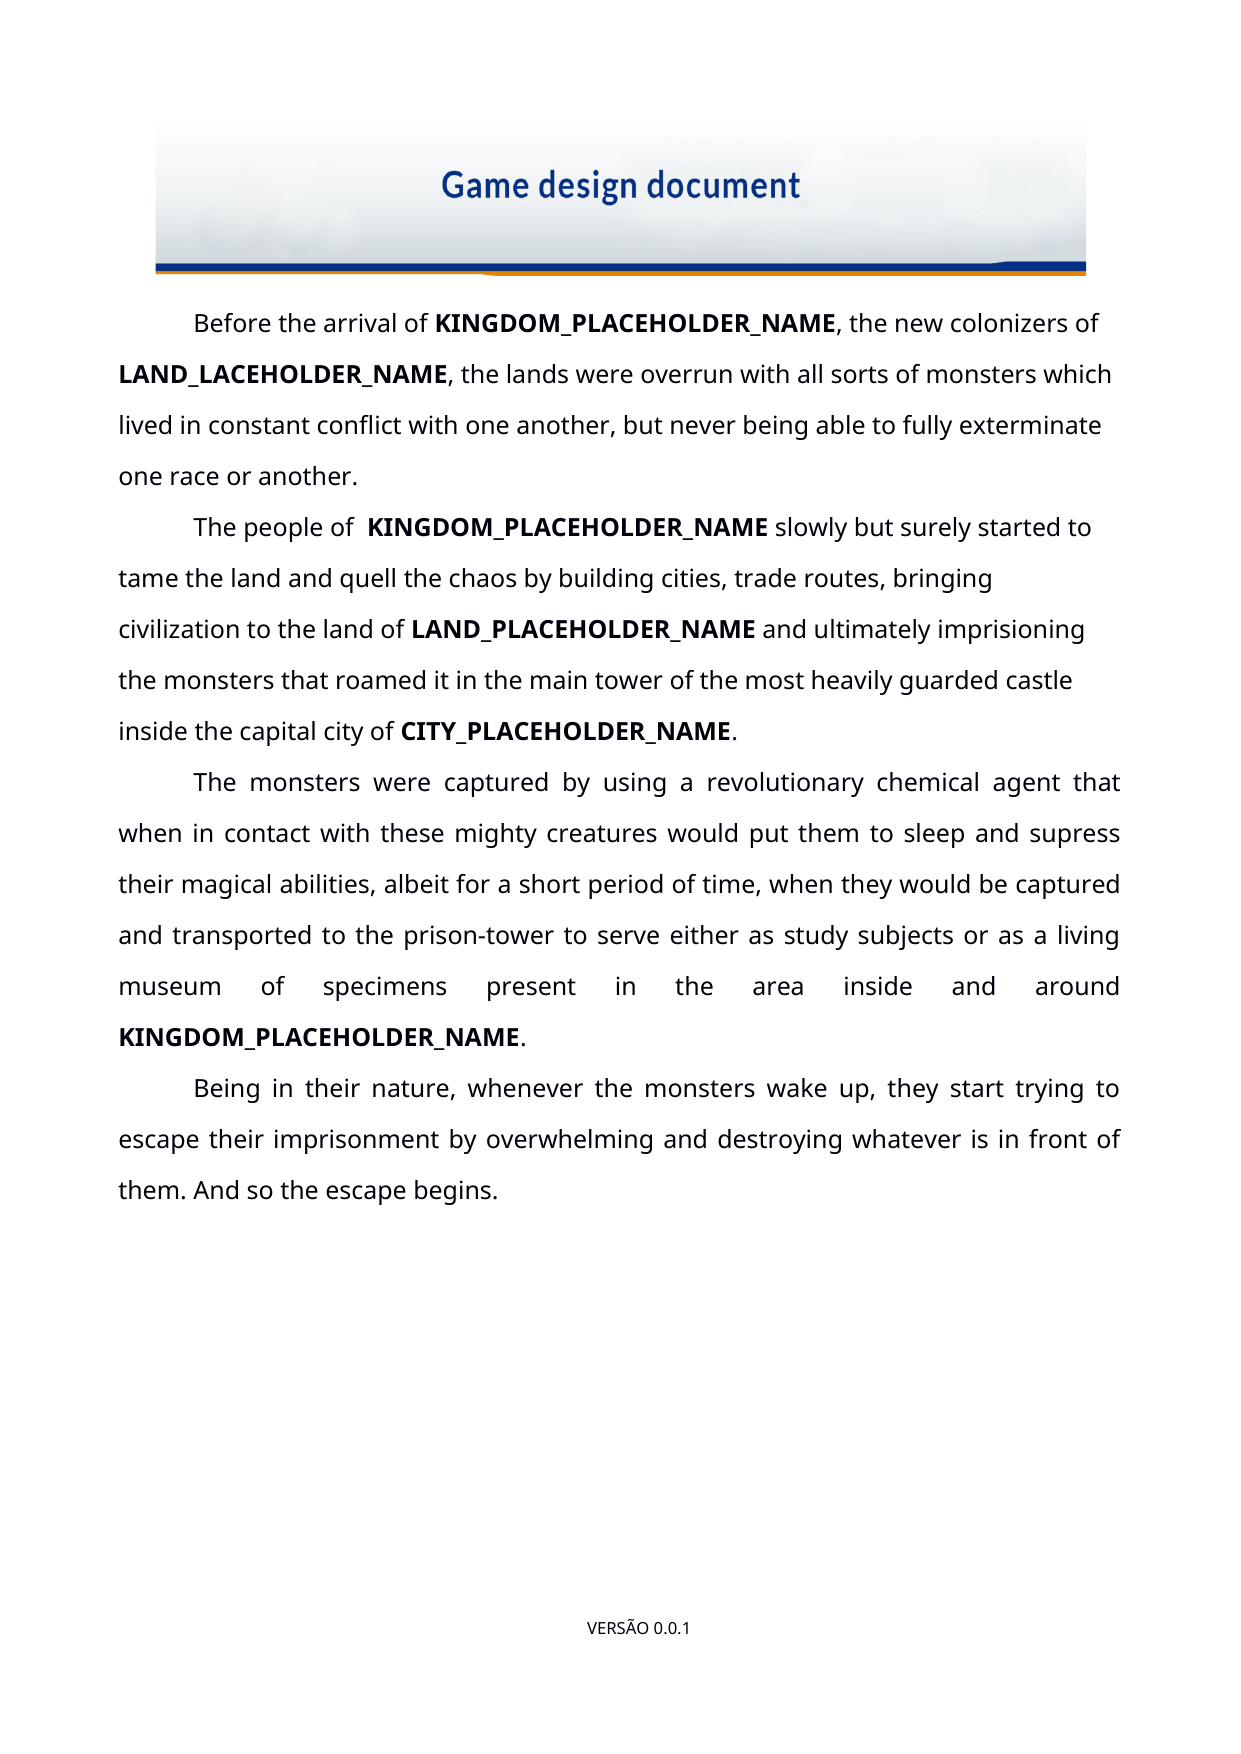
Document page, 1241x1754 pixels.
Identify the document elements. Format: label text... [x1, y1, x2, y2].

text The monsters were captured by using a revolutionary chemical agent that when in contact with these mighty creatures would put them to sleep and supress their magical abilities, albeit for a short period of time, when they would be captured and transported to the prison-tower to serve either as study subjects or as a living museum of specimens present in the area inside and around KINGDOM_PLACEHOLDER_NAME. [118, 765, 1122, 1054]
list Before the arrival of KINGDOM_PLACEHOLDER_NAME, the new colonizers of LAND_LACEHOLDER_NAME, the lands were overrun with all sorts of monsters which lived in constant conflict with one another, but never being able to fully exterminate one race or another. [118, 305, 1122, 492]
text Being in their nature, whenever the monsters wake up, they start trying to escape their imprisonment by overwhelming and destroying whatever is in front of them. And so the escape begins. [118, 1071, 1122, 1207]
list The people of KINGDOM_PLACEHOLDER_NAME slowly but surely started to tame the land and quell the chaos by building cities, trade routes, bringing civilization to the land of LAND_PLACEHOLDER_NAME and ultimately imprisioning the monsters that roamed it in the main tower of the most heavily guarded castle inside the capital city of CITY_PLACEHOLDER_NAME. [118, 509, 1122, 748]
